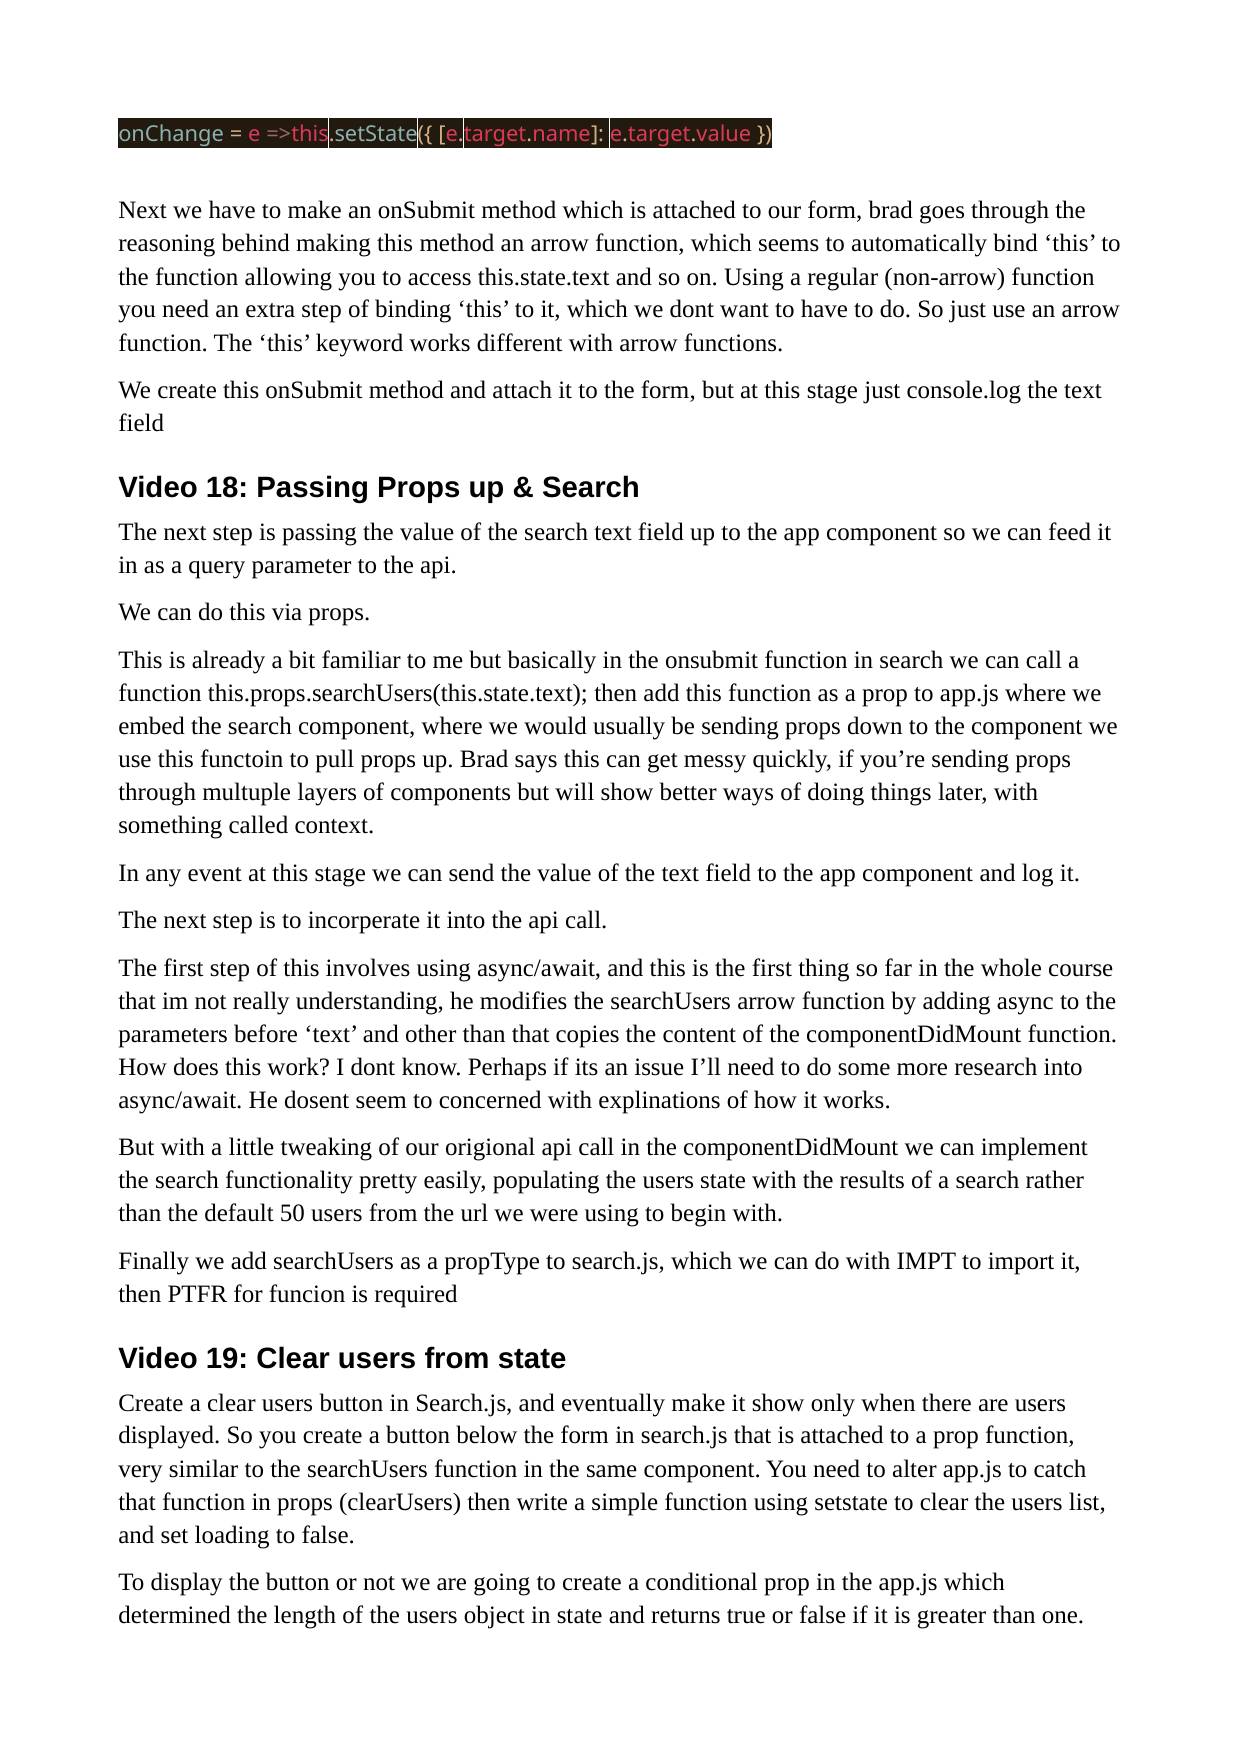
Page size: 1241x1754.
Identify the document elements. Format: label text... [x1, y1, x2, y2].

text To display the button or not we are going to create a conditional prop in the app.js which determined the length of the users object in state and returns true or false if it is greater than one. [118, 1567, 1122, 1629]
text But with a little tweaking of our origional api call in the componentDidMount we can implement the search functionality pretty easily, populating the users state with the results of a search rather than the default 50 users from the url we were using to begin with. [118, 1132, 1122, 1227]
text Next we have to make an onSubmit method which is attached to our form, brad goes through the reasoning behind making this method an arrow function, which seems to automatically bind ‘this’ to the function allowing you to access this.state.text and so on. Using a regular (non-arrow) function you need an extra step of binding ‘this’ to it, which we dont want to have to do. So just use an arrow function. The ‘this’ keyword works different with arrow functions. [118, 196, 1122, 356]
text Create a clear users button in Search.js, and eventually make it show only when there are users displayed. So you create a button below the form in search.js that is attached to a prop function, very similar to the searchUsers function in the same component. You need to alter app.js to catch that function in props (clearUsers) then write a simple function using setstate to clear the users list, and set loading to false. [118, 1388, 1122, 1548]
text The first step of this involves using async/await, and this is the first thing so far in the whole course that im not really understanding, he modifies the searchUsers arrow function by adding async to the parameters before ‘text’ and other than that copies the content of the componentDidMount function. How does this work? I dont know. Perhaps if its an issue I’ll need to do some more research into async/await. He dosent seem to concerned with explinations of how it works. [118, 953, 1122, 1114]
text The next step is to incorperate it into the api call. [118, 905, 1122, 934]
text The next step is passing the value of the search text field up to the app component so we can feed it in as a query parameter to the api. [118, 517, 1122, 578]
subtitle Video 18: Passing Props up & Search [118, 470, 1122, 504]
subtitle Video 19: Clear users from state [118, 1341, 1122, 1375]
text onChange = e =>this.setState({ [e.target.name]: e.target.value }) [118, 118, 1122, 148]
text We can do this via props. [118, 597, 1122, 626]
text We create this onSubmit method and attach it to the form, but at this stage just console.log the text field [118, 375, 1122, 437]
text Finally we add searchUsers as a propType to search.js, which we can do with IMPT to import it, then PTFR for funcion is required [118, 1246, 1122, 1308]
text This is already a bit familiar to me but basically in the onsubmit function in search we can call a function this.props.searchUsers(this.state.text); then add this function as a prop to app.js where we embed the search component, where we would usually be sending props down to the component we use this functoin to pull props up. Brad says this can get messy quickly, if you’re sending props through multuple layers of components but will show better ways of doing things later, with something called context. [118, 645, 1122, 839]
text In any event at this stage we can send the value of the text field to the app component and log it. [118, 858, 1122, 886]
